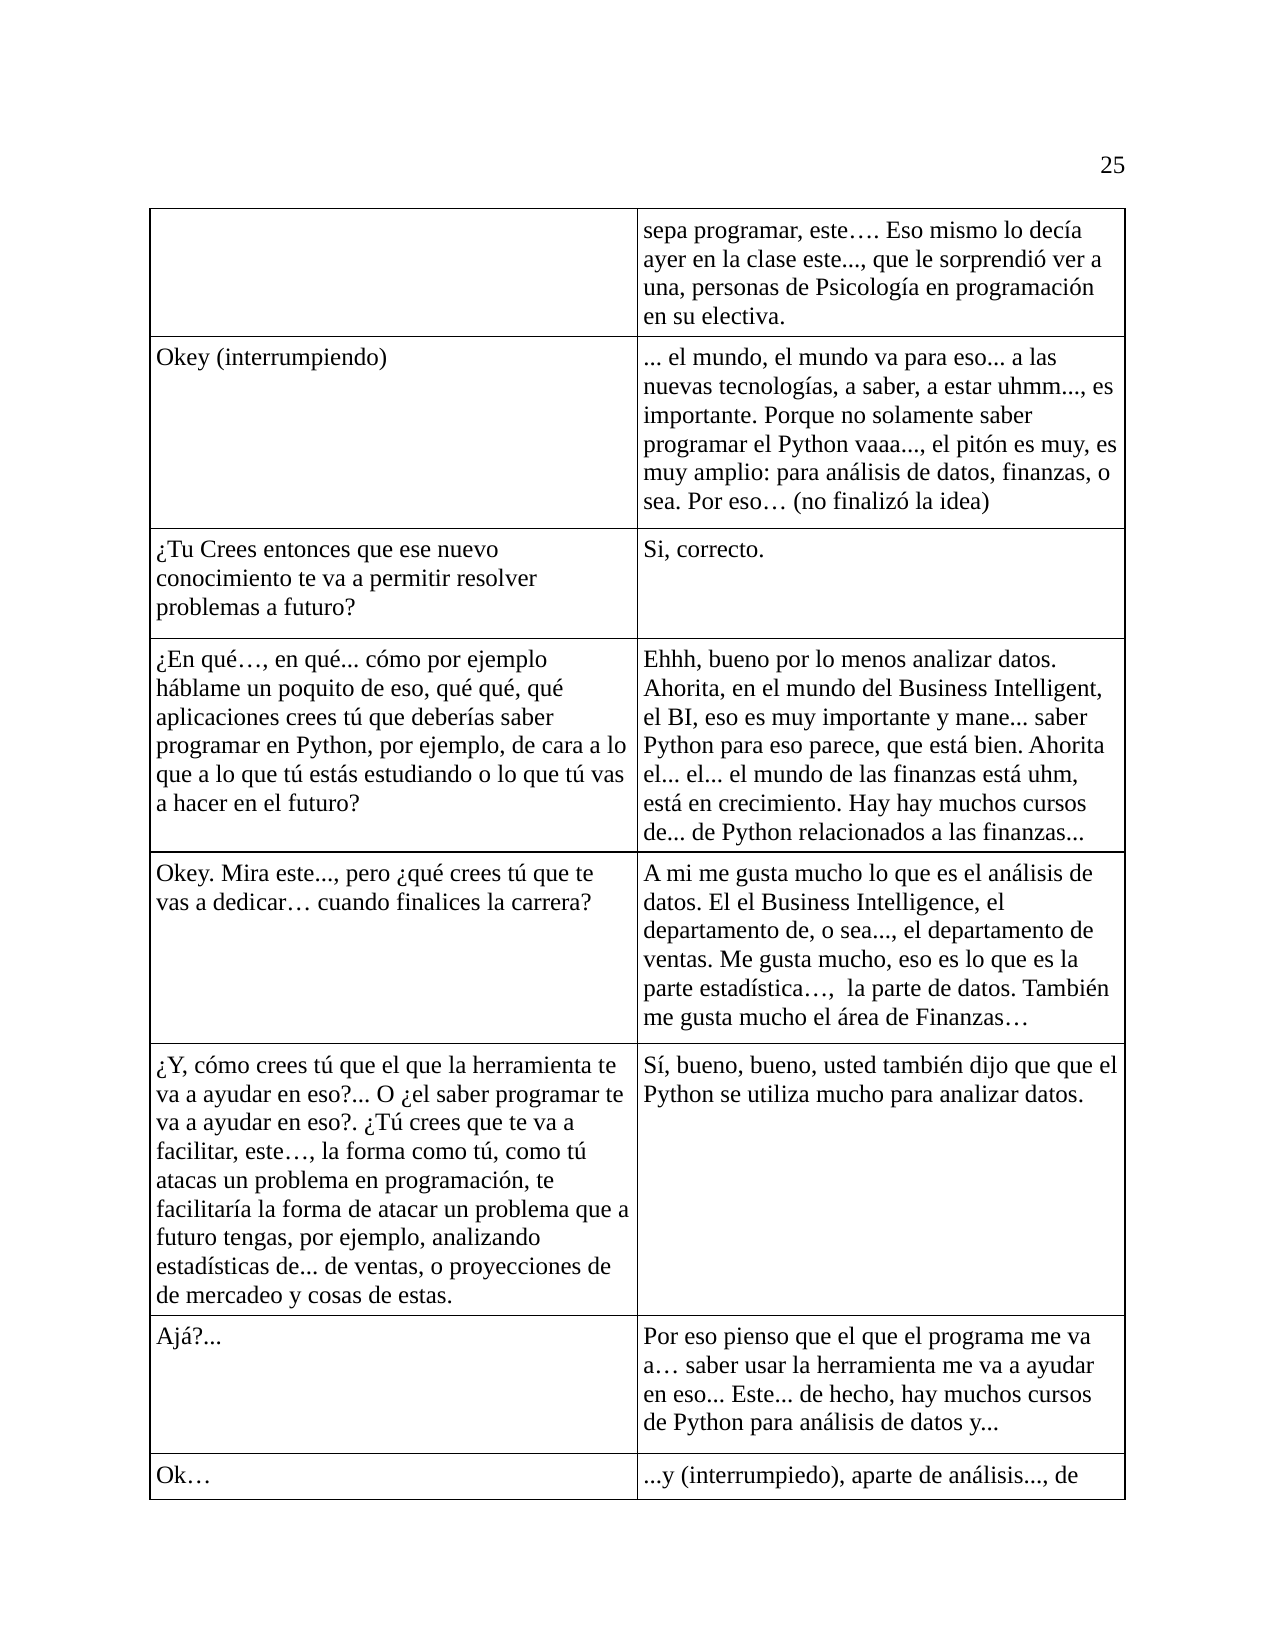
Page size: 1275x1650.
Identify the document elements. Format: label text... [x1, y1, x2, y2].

table_cell sepa programar, este…. Eso mismo lo decía ayer en la clase este..., que le sorprendió ver a una, personas de Psicología en programación en su electiva. [638, 209, 1124, 336]
table_cell Okey (interrumpiendo) [151, 337, 637, 528]
table_cell ¿Y, cómo crees tú que el que la herramienta te va a ayudar en eso?... O ¿el saber programar te va a ayudar en eso?. ¿Tú crees que te va a facilitar, este…, la forma como tú, como tú atacas un problema en programación, te facilitaría la forma de atacar un problema que a futuro tengas, por ejemplo, analizando estadísticas de... de ventas, o proyecciones de de mercadeo y cosas de estas. [151, 1044, 637, 1314]
table_cell [151, 209, 637, 336]
table_cell ...y (interrumpiedo), aparte de análisis..., de [638, 1454, 1124, 1499]
table_cell Ajá?... [151, 1316, 637, 1453]
table_cell Ok… [151, 1454, 637, 1499]
table_cell ... el mundo, el mundo va para eso... a las nuevas tecnologías, a saber, a estar uhmm..., es importante. Porque no solamente saber programar el Python vaaa..., el pitón es muy, es muy amplio: para análisis de datos, finanzas, o sea. Por eso… (no finalizó la idea) [638, 337, 1124, 528]
table_cell A mi me gusta mucho lo que es el análisis de datos. El el Business Intelligence, el departamento de, o sea..., el departamento de ventas. Me gusta mucho, eso es lo que es la parte estadística…, la parte de datos. También me gusta mucho el área de Finanzas… [638, 853, 1124, 1043]
table_cell ¿Tu Crees entonces que ese nuevo conocimiento te va a permitir resolver problemas a futuro? [151, 529, 637, 638]
table_cell Si, correcto. [638, 529, 1124, 638]
table_cell Por eso pienso que el que el programa me va a… saber usar la herramienta me va a ayudar en eso... Este... de hecho, hay muchos cursos de Python para análisis de datos y... [638, 1316, 1124, 1453]
table_cell ¿En qué…, en qué... cómo por ejemplo háblame un poquito de eso, qué qué, qué aplicaciones crees tú que deberías saber programar en Python, por ejemplo, de cara a lo que a lo que tú estás estudiando o lo que tú vas a hacer en el futuro? [151, 639, 637, 851]
table_cell Sí, bueno, bueno, usted también dijo que que el Python se utiliza mucho para analizar datos. [638, 1044, 1124, 1314]
table_cell Ehhh, bueno por lo menos analizar datos. Ahorita, en el mundo del Business Intelligent, el BI, eso es muy importante y mane... saber Python para eso parece, que está bien. Ahorita el... el... el mundo de las finanzas está uhm, está en crecimiento. Hay hay muchos cursos de... de Python relacionados a las finanzas... [638, 639, 1124, 851]
table_cell Okey. Mira este..., pero ¿qué crees tú que te vas a dedicar… cuando finalices la carrera? [151, 853, 637, 1043]
